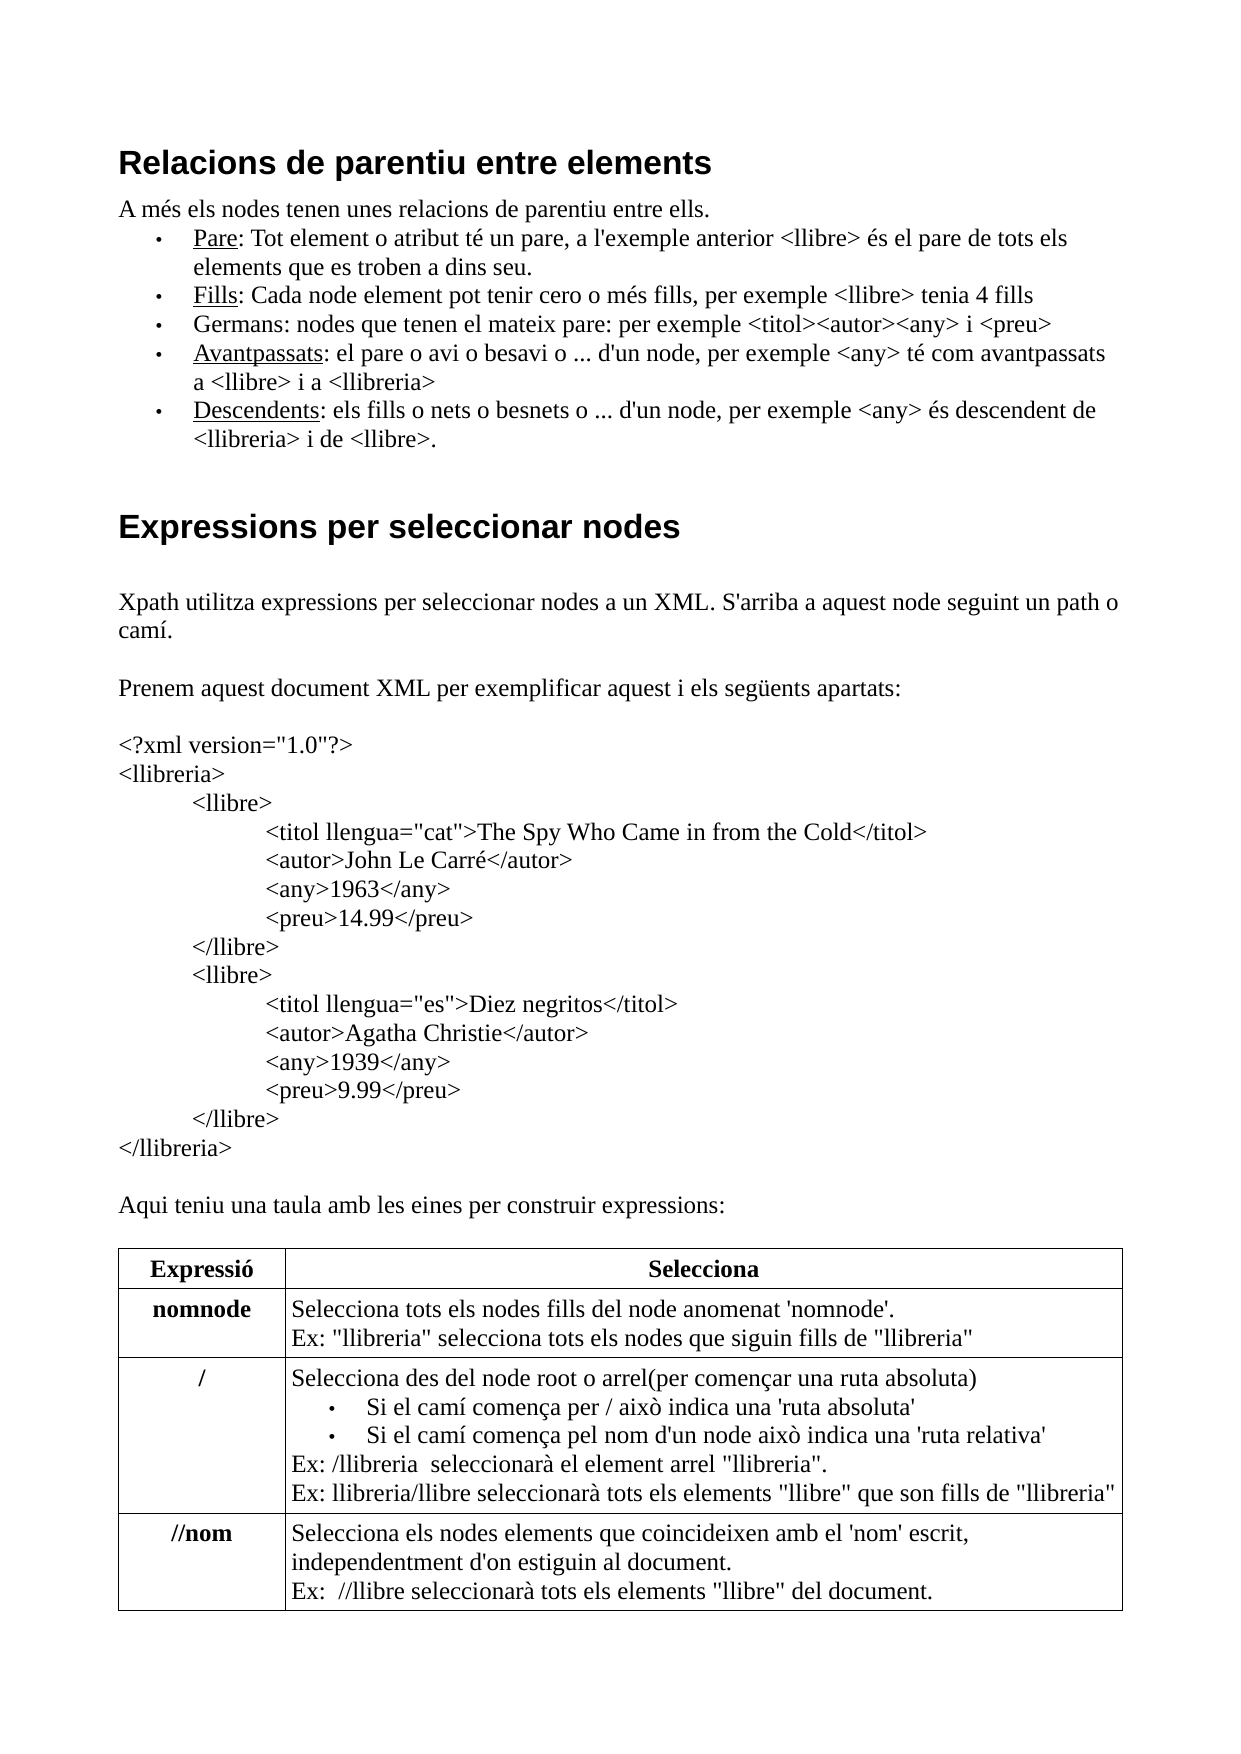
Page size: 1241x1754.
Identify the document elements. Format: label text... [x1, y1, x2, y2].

table_cell nomnode [119, 1289, 285, 1357]
subtitle Expressions per seleccionar nodes [118, 507, 1122, 545]
list Avantpassats: el pare o avi o besavi o ... d'un node, per exemple <any> té com avantpassats a <llibre> i a <llibreria> [156, 338, 1122, 396]
table_cell Selecciona els nodes elements que coincideixen amb el 'nom' escrit, independentment d'on estiguin al document. Ex: //llibre seleccionarà tots els elements "llibre" del document. [286, 1514, 1122, 1610]
text <?xml version="1.0"?> <llibreria> <llibre> <titol llengua="cat">The Spy Who Came in from the Cold</titol> <autor>John Le Carré</autor> <any>1963</any> <preu>14.99</preu> </llibre> [118, 730, 1122, 960]
table_header Expressió [119, 1249, 285, 1288]
text Prenem aquest document XML per exemplificar aquest i els següents apartats: [118, 673, 1122, 702]
table_cell Selecciona tots els nodes fills del node anomenat 'nomnode'. Ex: "llibreria" selecciona tots els nodes que siguin fills de "llibreria" [286, 1289, 1122, 1357]
text A més els nodes tenen unes relacions de parentiu entre ells. [118, 194, 1122, 223]
list Fills: Cada node element pot tenir cero o més fills, per exemple <llibre> tenia 4 fills [156, 281, 1122, 309]
list Descendents: els fills o nets o besnets o ... d'un node, per exemple <any> és descendent de <llibreria> i de <llibre>. [156, 396, 1122, 453]
text <llibre> <titol llengua="es">Diez negritos</titol> <autor>Agatha Christie</autor> <any>1939</any> <preu>9.99</preu> </llibre> </llibreria> [118, 960, 1122, 1162]
text Xpath utilitza expressions per seleccionar nodes a un XML. S'arriba a aquest node seguint un path o camí. [118, 587, 1122, 644]
text Aqui teniu una taula amb les eines per construir expressions: [118, 1190, 1122, 1219]
list Pare: Tot element o atribut té un pare, a l'exemple anterior <llibre> és el pare de tots els elements que es troben a dins seu. [156, 223, 1122, 281]
table_header Selecciona [286, 1249, 1122, 1288]
subtitle Relacions de parentiu entre elements [118, 143, 1122, 182]
table_cell Selecciona des del node root o arrel(per començar una ruta absoluta) Si el camí comença per / això indica una 'ruta absoluta' Si el camí comença pel nom d'un node això indica una 'ruta relativa' Ex: /llibreria seleccionarà el element arrel "llibreria". Ex: llibreria/llibre seleccionarà tots els elements "llibre" que son fills de "llibreria" [286, 1358, 1122, 1513]
table_cell / [119, 1358, 285, 1513]
table_cell //nom [119, 1514, 285, 1610]
list Germans: nodes que tenen el mateix pare: per exemple <titol><autor><any> i <preu> [156, 309, 1122, 338]
